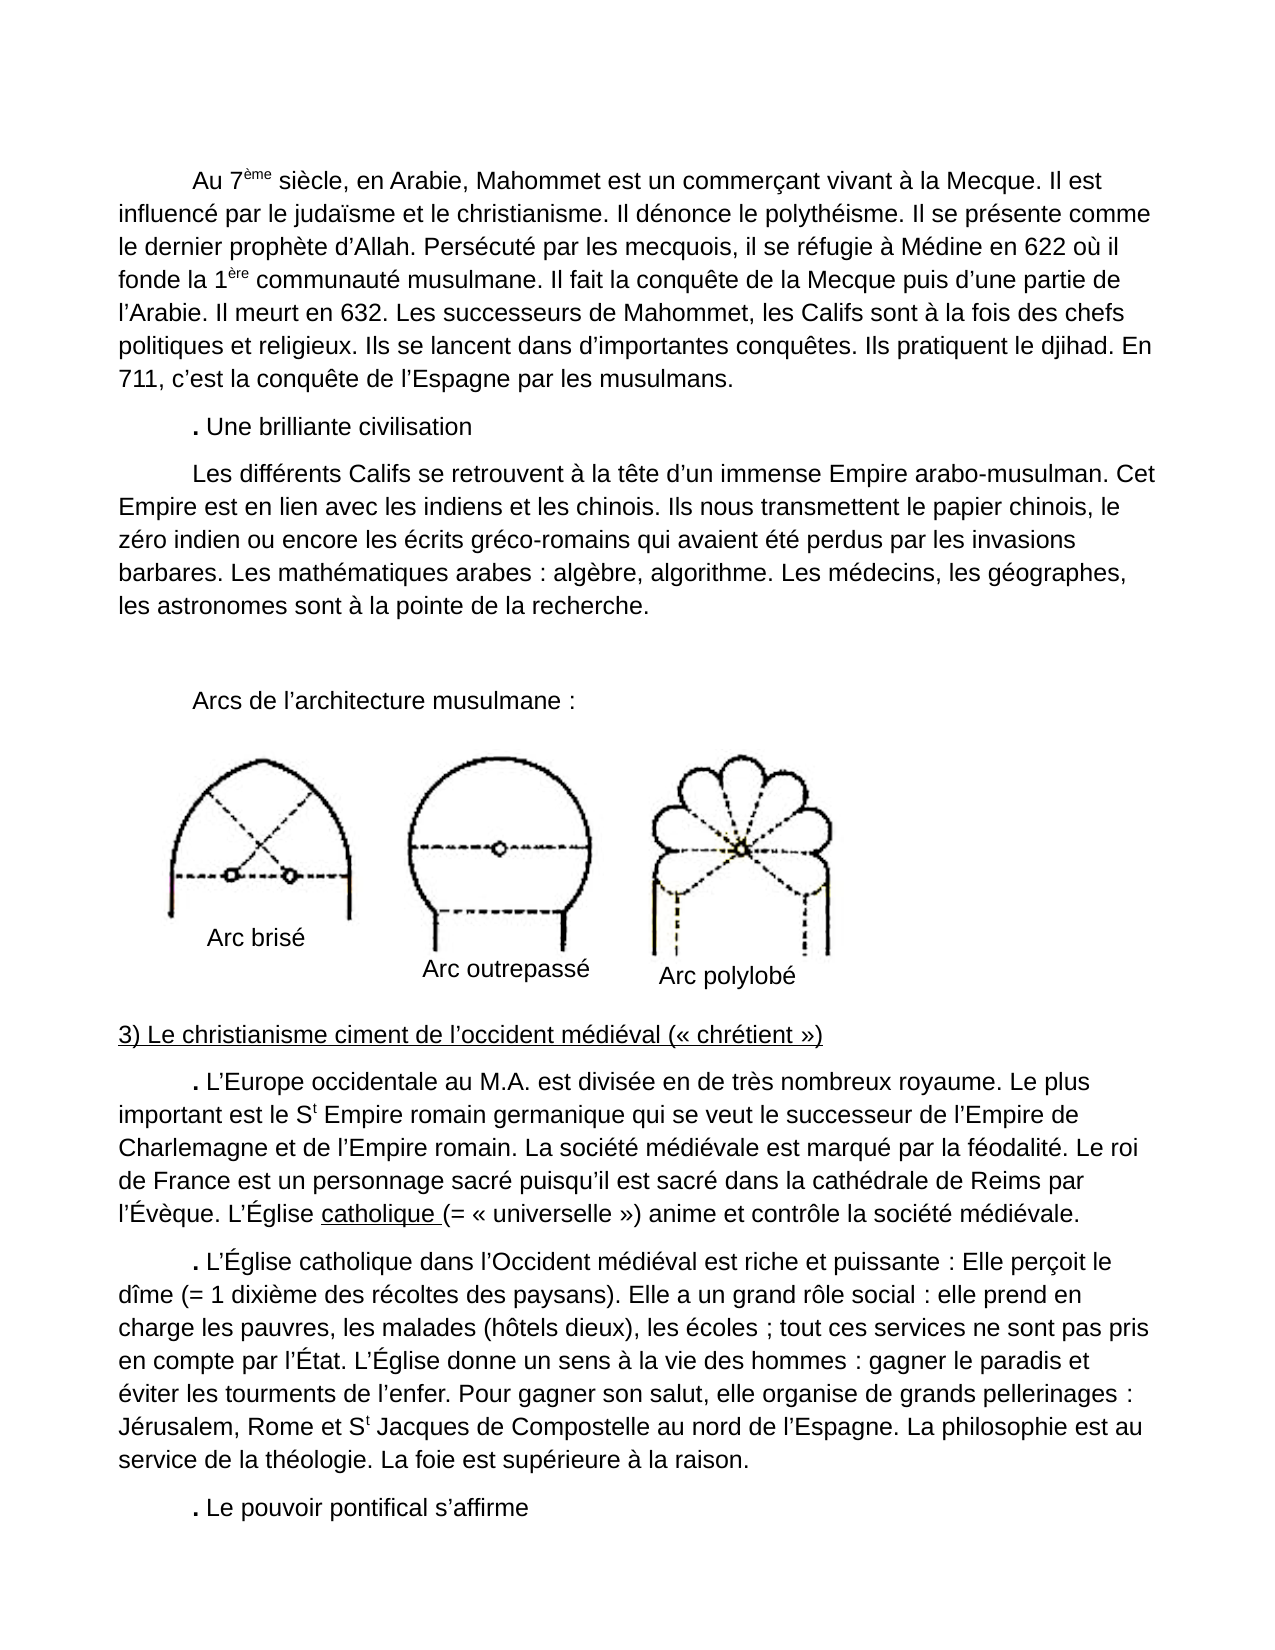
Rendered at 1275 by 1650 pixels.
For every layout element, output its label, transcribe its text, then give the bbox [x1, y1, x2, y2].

picture [469, 965, 477, 971]
picture [527, 965, 534, 971]
text Arcs de l’architecture musulmane : [118, 686, 1157, 715]
text Les différents Califs se retrouvent à la tête d’un immense Empire arabo-musulman. Cet Empire est en lien avec les indiens et les chinois. Ils nous transmettent le papier chinois, le zéro indien ou encore les écrits gréco-romains qui avaient été perdus par les invasions barbares. Les mathématiques arabes : algèbre, algorithme. Les médecins, les géographes, les astronomes sont à la pointe de la recherche. [118, 459, 1157, 620]
picture [427, 962, 433, 970]
text Au 7ème siècle, en Arabie, Mahommet est un commerçant vivant à la Mecque. Il est influencé par le judaïsme et le christianisme. Il dénonce le polythéisme. Il se présente comme le dernier prophète d’Allah. Persécuté par les mecquois, il se réfugie à Médine en 622 où il fonde la 1ère communauté musulmane. Il fait la conquête de la Mecque puis d’une partie de l’Arabie. Il meurt en 632. Les successeurs de Mahommet, les Califs sont à la fois des chefs politiques et religieux. Ils se lancent dans d’importantes conquêtes. Ils pratiquent le djihad. En 711, c’est la conquête de l’Espagne par les musulmans. [118, 166, 1157, 393]
text . L’Europe occidentale au M.A. est divisée en de très nombreux royaume. Le plus important est le St Empire romain germanique qui se veut le successeur de l’Empire de Charlemagne et de l’Empire romain. La société médiévale est marqué par la féodalité. Le roi de France est un personnage sacré puisqu’il est sacré dans la cathédrale de Reims par l’Évèque. L’Église catholique (= « universelle ») anime et contrôle la société médiévale. [118, 1067, 1157, 1228]
text . L’Église catholique dans l’Occident médiéval est riche et puissante : Elle perçoit le dîme (= 1 dixième des récoltes des paysans). Elle a un grand rôle social : elle prend en charge les pauvres, les malades (hôtels dieux), les écoles ; tout ces services ne sont pas pris en compte par l’État. L’Église donne un sens à la vie des hommes : gagner le paradis et éviter les tourments de l’enfer. Pour gagner son salut, elle organise de grands pellerinages : Jérusalem, Rome et St Jacques de Compostelle au nord de l’Espagne. La philosophie est au service de la théologie. La foie est supérieure à la raison. [118, 1247, 1157, 1474]
text . Le pouvoir pontifical s’affirme [118, 1493, 1157, 1521]
text . Une brilliante civilisation [118, 411, 1157, 440]
picture [160, 749, 844, 971]
text 3) Le christianisme ciment de l’occident médiéval (« chrétient ») [118, 1019, 1157, 1048]
